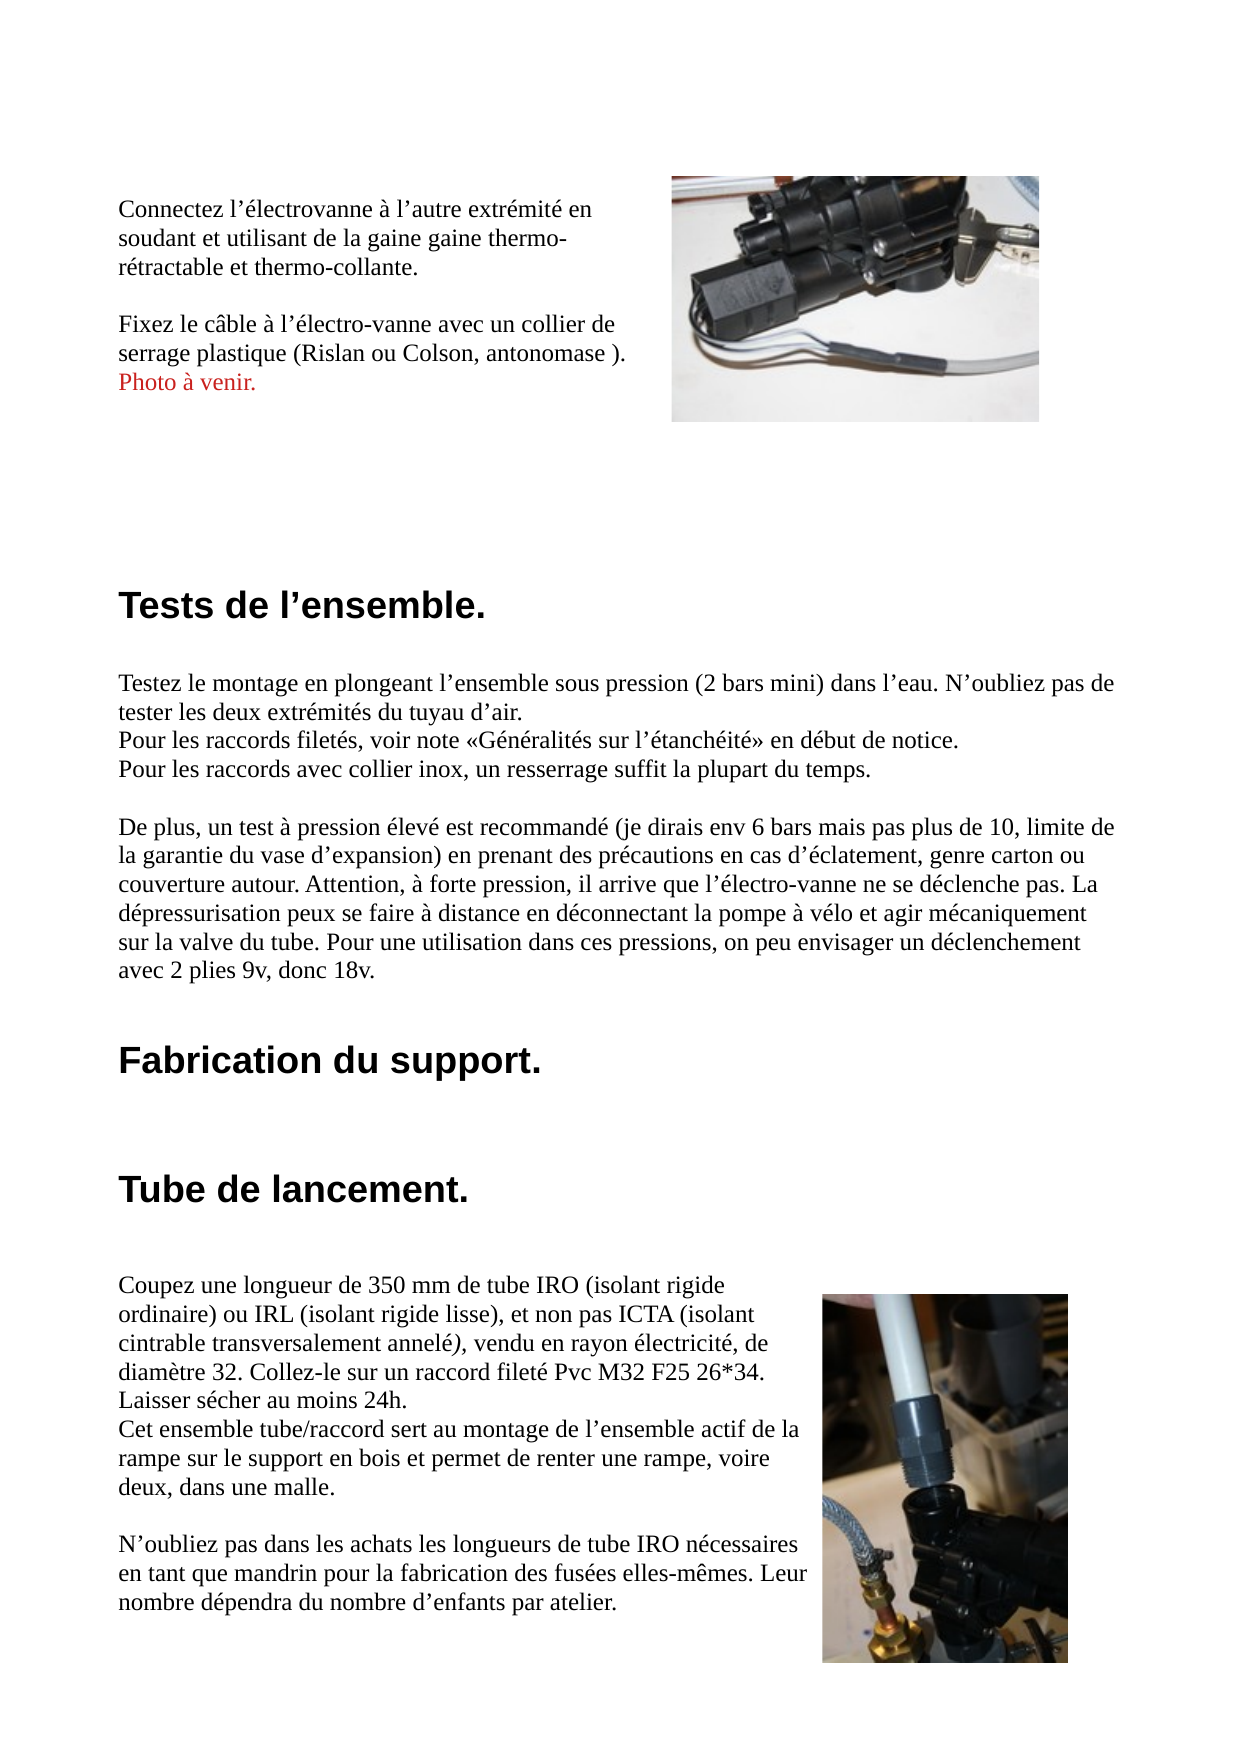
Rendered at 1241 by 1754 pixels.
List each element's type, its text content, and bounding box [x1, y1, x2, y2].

text Pour les raccords filetés, voir note «Généralités sur l’étanchéité» en début de notice. [118, 725, 1122, 754]
text Fixez le câble à l’électro-vanne avec un collier de serrage plastique (Rislan ou Colson, antonomase ). [118, 309, 671, 367]
text [1040, 194, 1122, 281]
text Testez le montage en plongeant l’ensemble sous pression (2 bars mini) dans l’eau. N’oubliez pas de tester les deux extrémités du tuyau d’air. [118, 668, 1122, 725]
subtitle Fabrication du support. [118, 1038, 1122, 1082]
text Connectez l’électrovanne à l’autre extrémité en soudant et utilisant de la gaine gaine thermo-rétractable et thermo-collante. [118, 194, 671, 281]
text Coupez une longueur de 350 mm de tube IRO (isolant rigide ordinaire) ou IRL (isolant rigide lisse), et non pas ICTA (isolant cintrable transversalement annelé), vendu en rayon électricité, de diamètre 32. Collez-le sur un raccord fileté Pvc M32 F25 26*34. Laisser sécher au moins 24h. [118, 1270, 1122, 1414]
subtitle Tube de lancement. [118, 1167, 1122, 1210]
text [1040, 309, 1122, 367]
text N’oubliez pas dans les achats les longueurs de tube IRO nécessaires en tant que mandrin pour la fabrication des fusées elles-mêmes. Leur nombre dépendra du nombre d’enfants par atelier. [118, 1529, 822, 1615]
text De plus, un test à pression élevé est recommandé (je dirais env 6 bars mais pas plus de 10, limite de la garantie du vase d’expansion) en prenant des précautions en cas d’éclatement, genre carton ou couverture autour. Attention, à forte pression, il arrive que l’électro-vanne ne se déclenche pas. La dépressurisation peux se faire à distance en déconnectant la pompe à vélo et agir mécaniquement sur la valve du tube. Pour une utilisation dans ces pressions, on peu envisager un déclenchement avec 2 plies 9v, donc 18v. [118, 812, 1122, 984]
text Cet ensemble tube/raccord sert au montage de l’ensemble actif de la rampe sur le support en bois et permet de renter une rampe, voire deux, dans une malle. [118, 1414, 822, 1500]
text [1068, 1529, 1122, 1615]
text Pour les raccords avec collier inox, un resserrage suffit la plupart du temps. [118, 754, 1122, 783]
text [1040, 367, 1122, 396]
picture [671, 176, 1040, 422]
picture [822, 1294, 1068, 1663]
text [1068, 1414, 1122, 1500]
subtitle Tests de l’ensemble. [118, 583, 1122, 627]
text Photo à venir. [118, 367, 671, 396]
